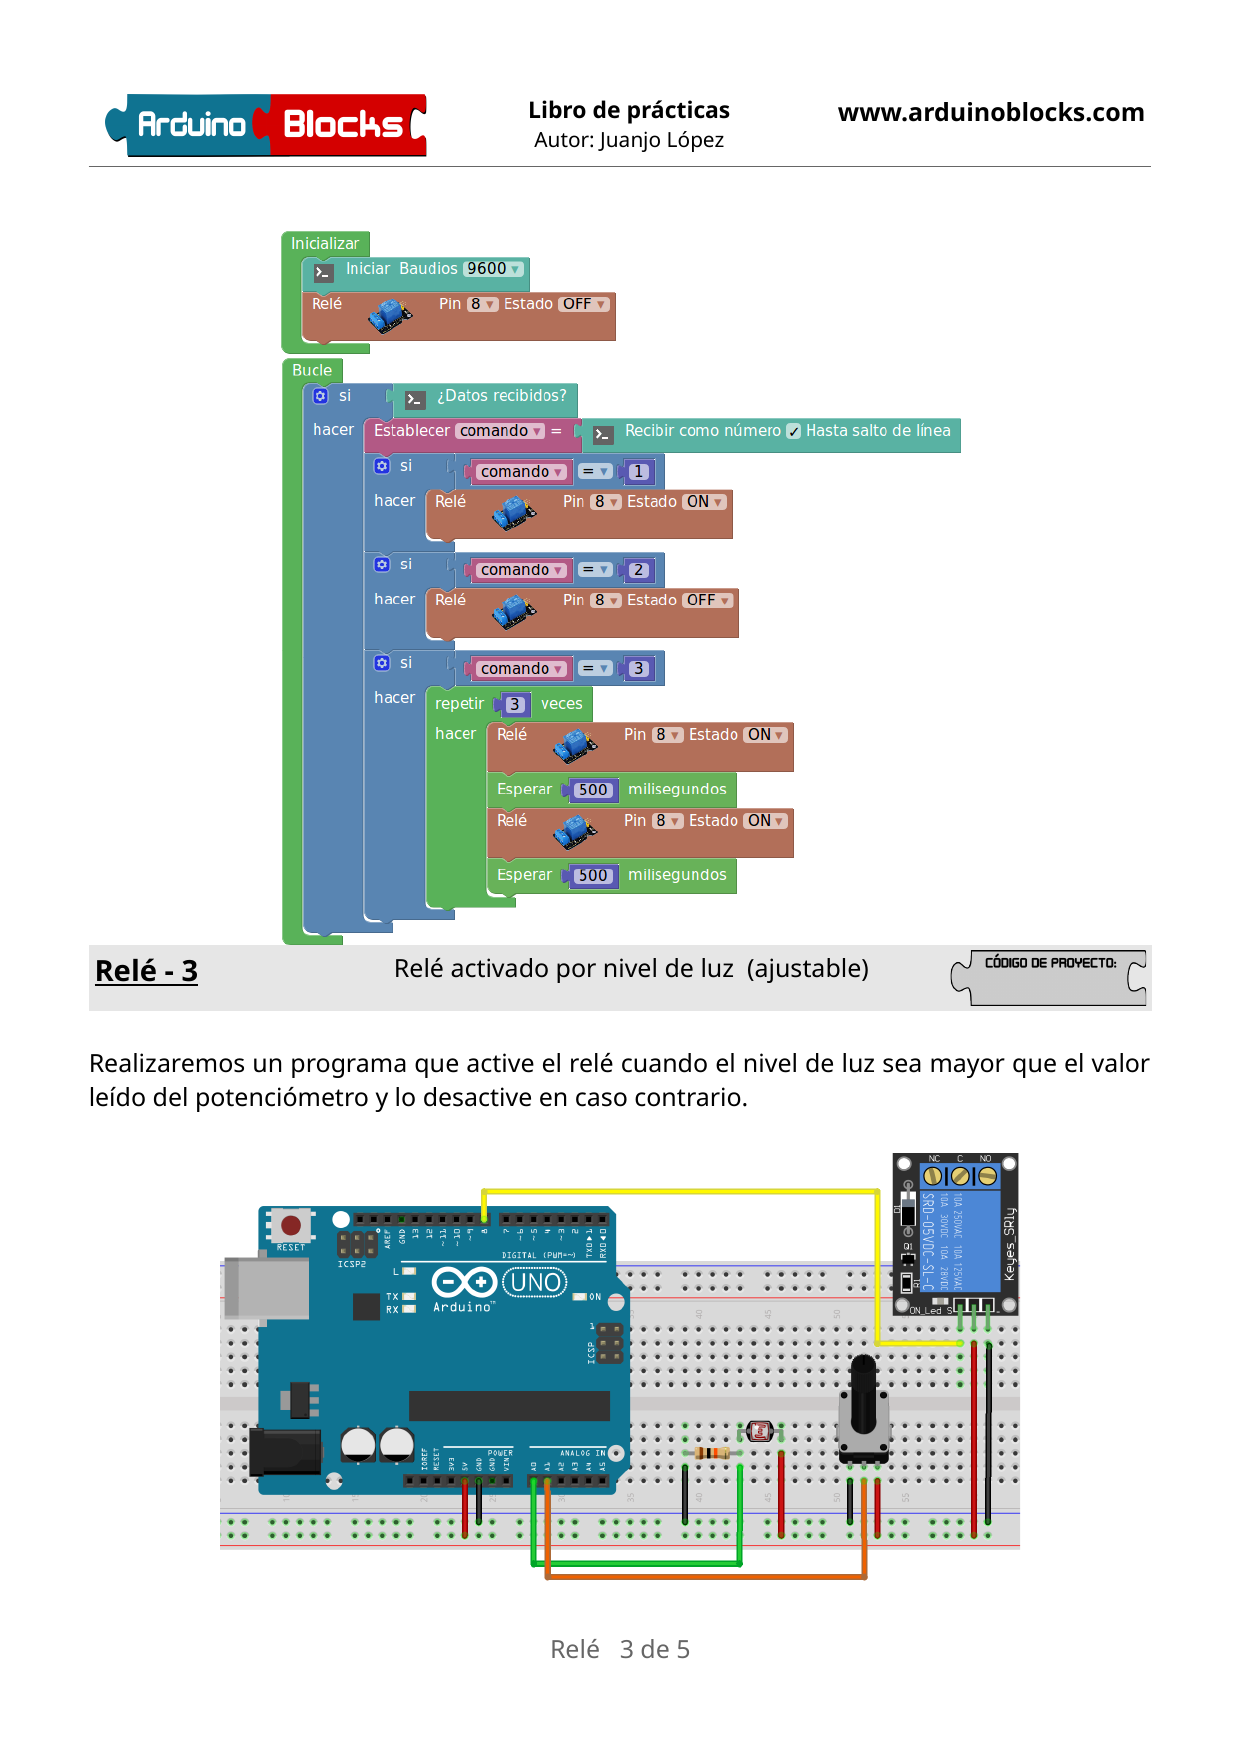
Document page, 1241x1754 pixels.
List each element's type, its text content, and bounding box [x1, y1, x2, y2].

table_header Relé activado por nivel de luz (ajustable) [318, 945, 945, 1011]
text Realizaremos un programa que active el relé cuando el nivel de luz sea mayor que el valor leído del potenciómetro y lo desactive en caso contrario. [88, 1045, 1152, 1113]
picture [105, 94, 427, 157]
picture [950, 950, 1147, 1006]
picture [220, 1153, 1020, 1590]
picture [279, 224, 961, 945]
table_header [89, 1148, 1152, 1596]
table_header [945, 945, 1152, 1011]
table_header Relé - 3 [89, 945, 318, 1011]
